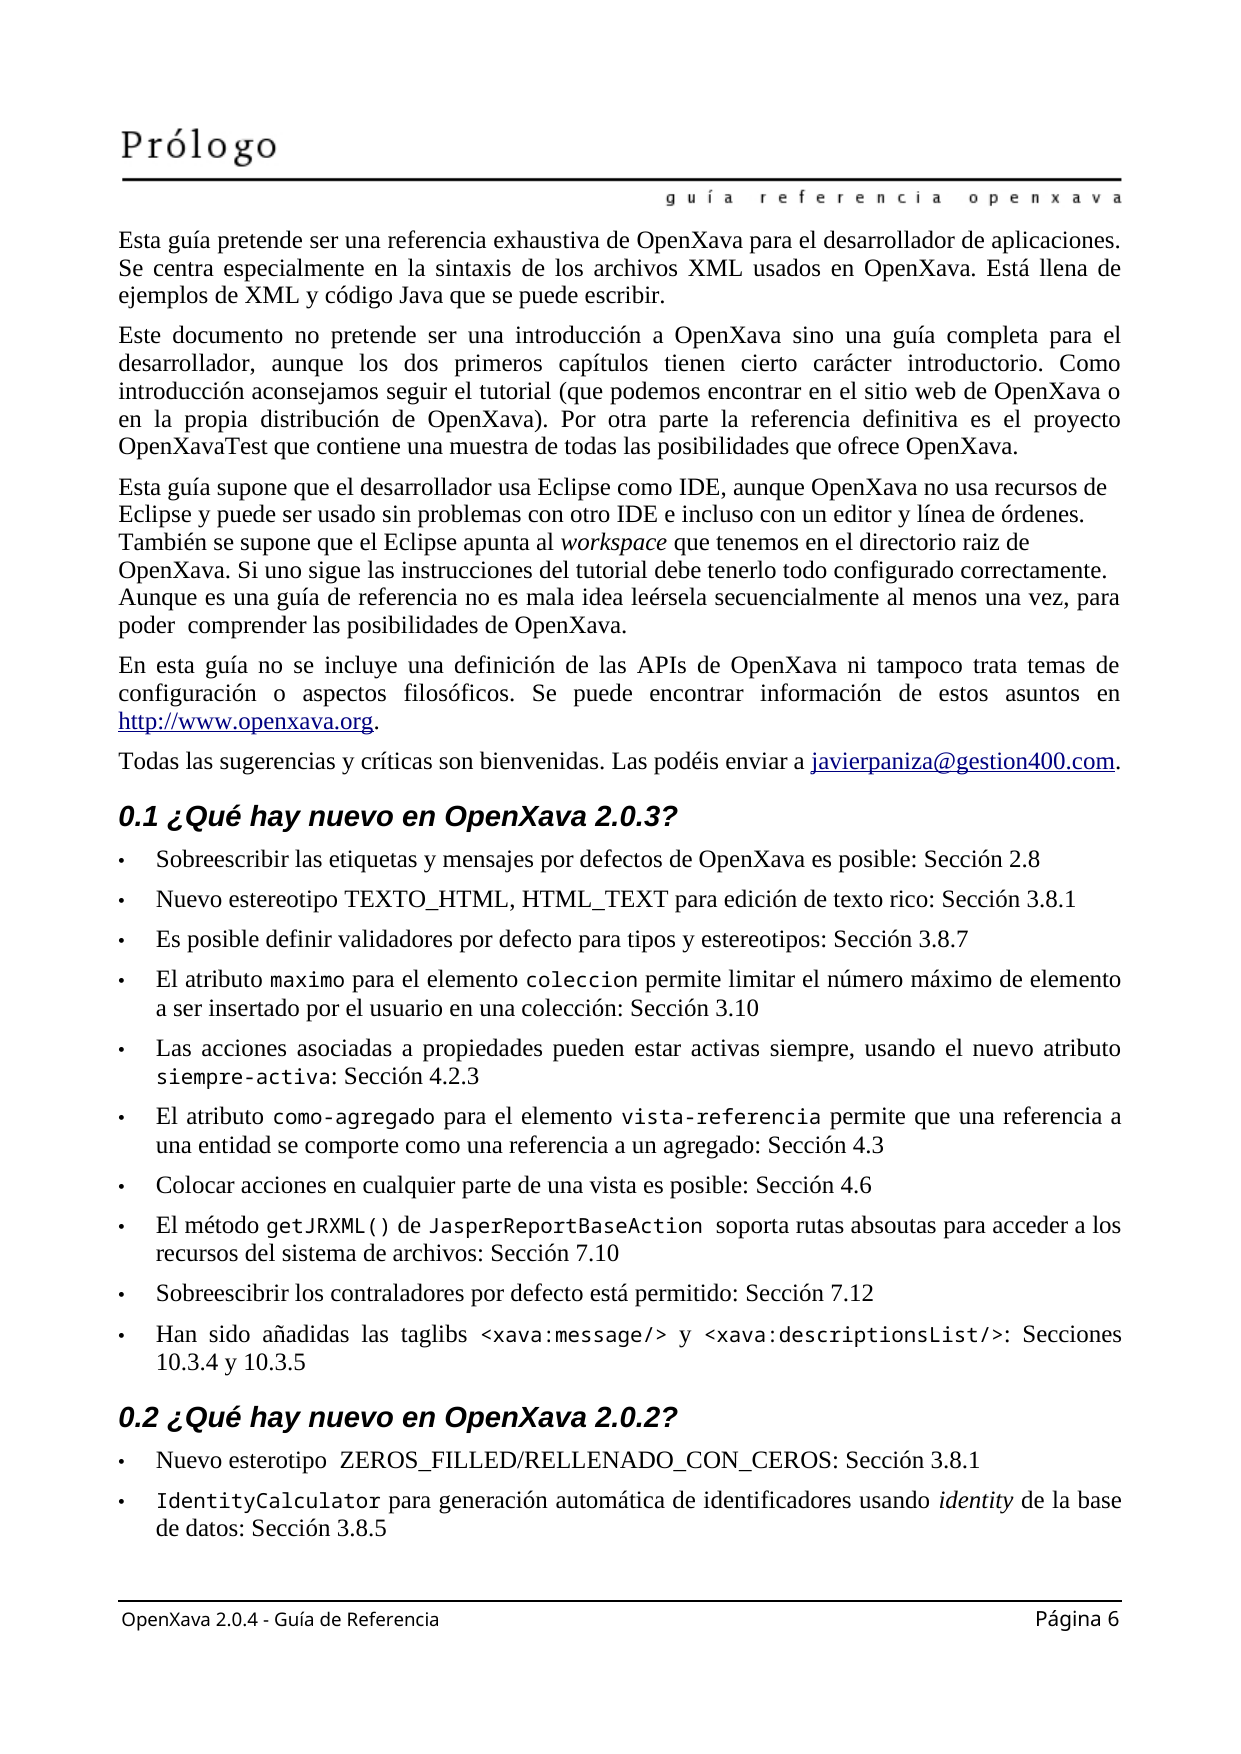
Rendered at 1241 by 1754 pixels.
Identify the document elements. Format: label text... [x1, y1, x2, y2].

text Aunque es una guía de referencia no es mala idea leérsela secuencialmente al menos una vez, para poder comprender las posibilidades de OpenXava. [118, 583, 1122, 639]
subtitle ¿Qué hay nuevo en OpenXava 2.0.2? [118, 1401, 1122, 1433]
list Nuevo esterotipo ZEROS_FILLED/RELLENADO_CON_CEROS: Sección 3.8.1 [118, 1446, 1122, 1474]
text En esta guía no se incluye una definición de las APIs de OpenXava ni tampoco trata temas de configuración o aspectos filosóficos. Se puede encontrar información de estos asuntos en http://www.openxava.org. [118, 651, 1122, 734]
list Nuevo estereotipo TEXTO_HTML, HTML_TEXT para edición de texto rico: Sección 3.8.1 [118, 885, 1122, 913]
text Esta guía pretende ser una referencia exhaustiva de OpenXava para el desarrollador de aplicaciones. Se centra especialmente en la sintaxis de los archivos XML usados en OpenXava. Está llena de ejemplos de XML y código Java que se puede escribir. [118, 226, 1122, 309]
list Es posible definir validadores por defecto para tipos y estereotipos: Sección 3.8.7 [118, 925, 1122, 953]
text Este documento no pretende ser una introducción a OpenXava sino una guía completa para el desarrollador, aunque los dos primeros capítulos tienen cierto carácter introductorio. Como introducción aconsejamos seguir el tutorial (que podemos encontrar en el sitio web de OpenXava o en la propia distribución de OpenXava). Por otra parte la referencia definitiva es el proyecto OpenXavaTest que contiene una muestra de todas las posibilidades que ofrece OpenXava. [118, 322, 1122, 460]
text Todas las sugerencias y críticas son bienvenidas. Las podéis enviar a javierpaniza@gestion400.com. [118, 747, 1122, 775]
list Colocar acciones en cualquier parte de una vista es posible: Sección 4.6 [118, 1171, 1122, 1199]
subtitle Prologo [118, 118, 1122, 213]
list Sobreescribir las etiquetas y mensajes por defectos de OpenXava es posible: Sección 2.8 [118, 845, 1122, 873]
list IdentityCalculator para generación automática de identificadores usando identity de la base de datos: Sección 3.8.5 [118, 1486, 1122, 1542]
list El método getJRXML() de JasperReportBaseAction soporta rutas absoutas para acceder a los recursos del sistema de archivos: Sección 7.10 [118, 1211, 1122, 1267]
subtitle ¿Qué hay nuevo en OpenXava 2.0.3? [118, 800, 1122, 832]
list El atributo maximo para el elemento coleccion permite limitar el número máximo de elemento a ser insertado por el usuario en una colección: Sección 3.10 [118, 966, 1122, 1022]
list El atributo como-agregado para el elemento vista-referencia permite que una referencia a una entidad se comporte como una referencia a un agregado: Sección 4.3 [118, 1102, 1122, 1158]
list Han sido añadidas las taglibs <xava:message/> y <xava:descriptionsList/>: Secciones 10.3.4 y 10.3.5 [118, 1320, 1122, 1376]
picture [121, 121, 1125, 209]
text Esta guía supone que el desarrollador usa Eclipse como IDE, aunque OpenXava no usa recursos de Eclipse y puede ser usado sin problemas con otro IDE e incluso con un editor y línea de órdenes. También se supone que el Eclipse apunta al workspace que tenemos en el directorio raiz de OpenXava. Si uno sigue las instrucciones del tutorial debe tenerlo todo configurado correctamente. [118, 473, 1122, 583]
list Las acciones asociadas a propiedades pueden estar activas siempre, usando el nuevo atributo siempre-activa: Sección 4.2.3 [118, 1034, 1122, 1090]
list Sobreescibrir los contraladores por defecto está permitido: Sección 7.12 [118, 1279, 1122, 1307]
